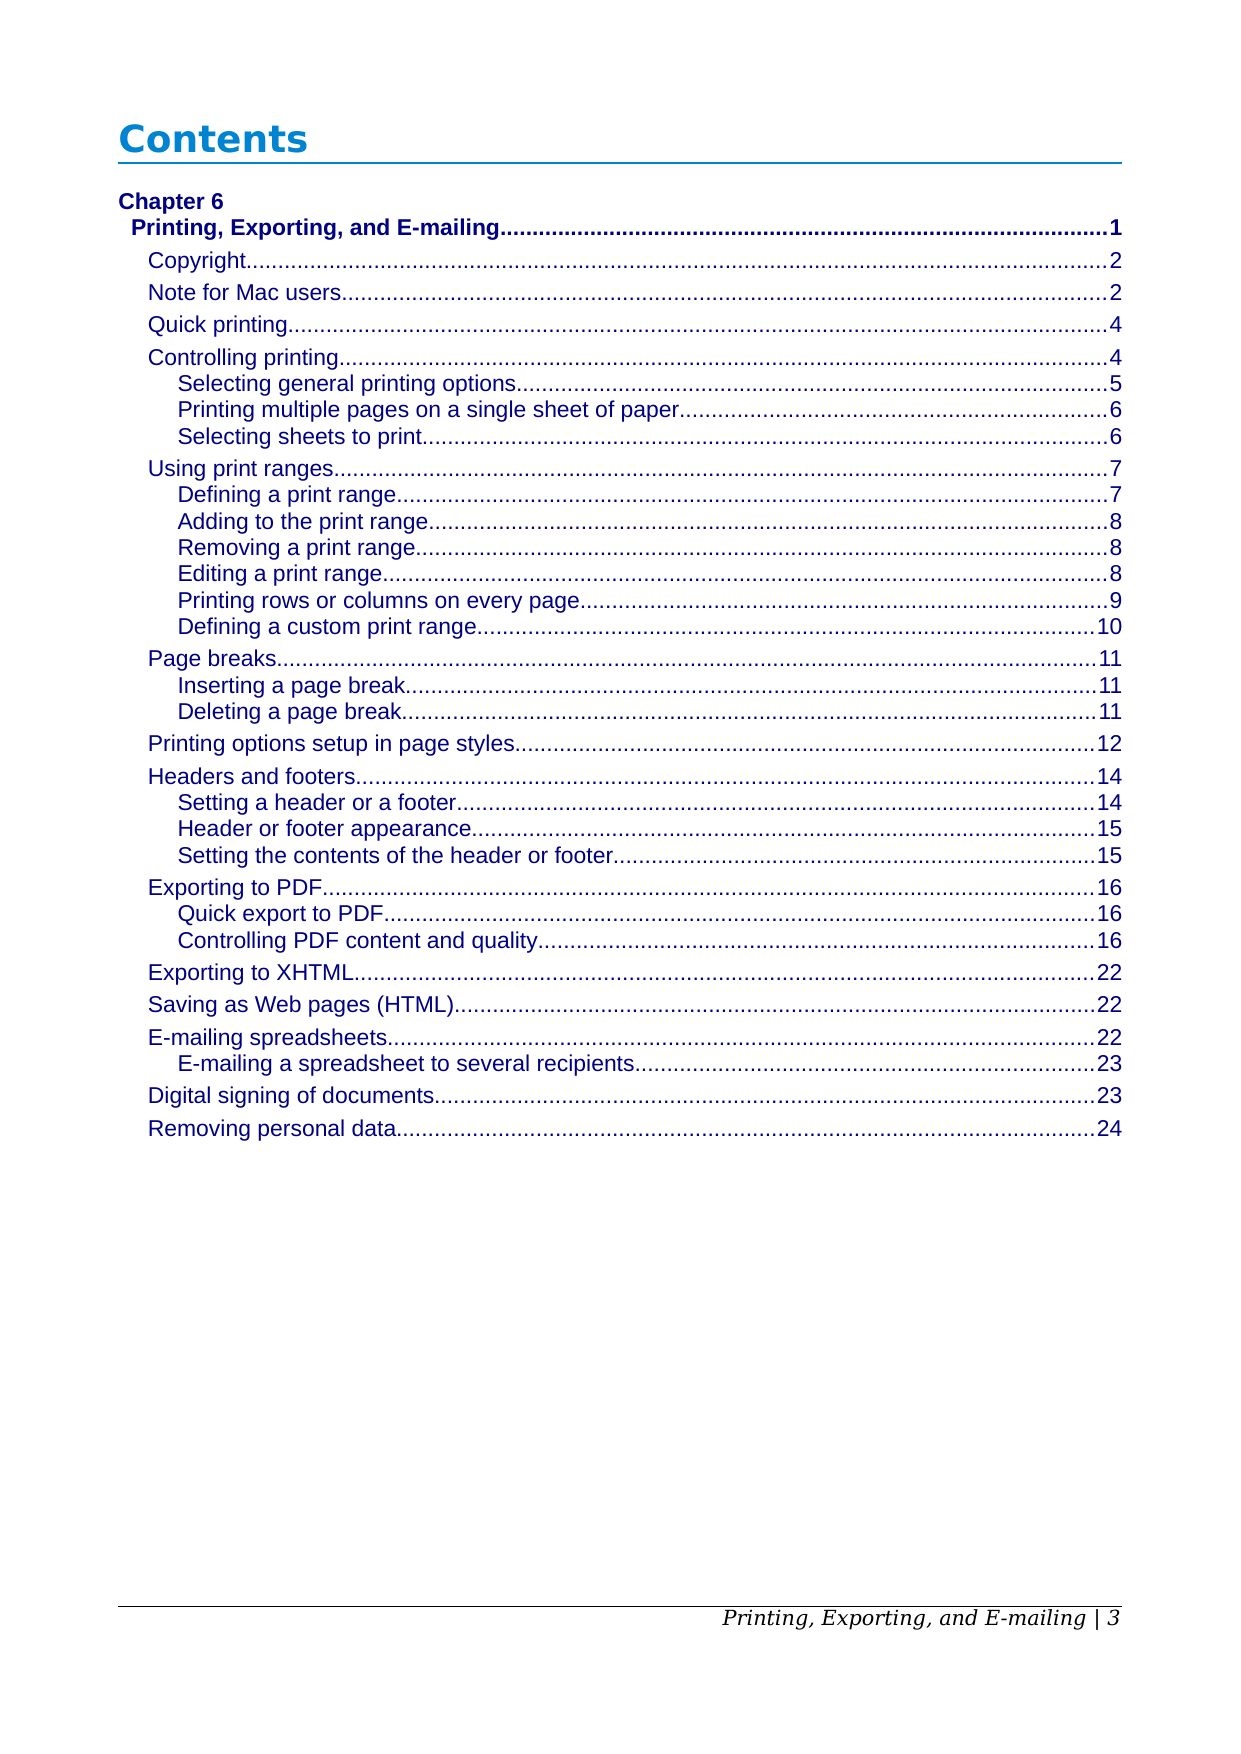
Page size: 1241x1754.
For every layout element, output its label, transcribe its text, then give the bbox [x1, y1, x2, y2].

text Selecting general printing options 5 [177, 370, 1122, 396]
text Defining a custom print range 10 [177, 613, 1122, 639]
text Removing a print range 8 [177, 534, 1122, 560]
text Quick printing 4 [148, 311, 1122, 338]
text Exporting to PDF 16 [148, 874, 1122, 900]
text Headers and footers 14 [148, 763, 1122, 789]
text E-mailing spreadsheets 22 [148, 1023, 1122, 1050]
text Selecting sheets to print 6 [177, 423, 1122, 449]
text Printing rows or columns on every page 9 [177, 587, 1122, 613]
text Setting a header or a footer 14 [177, 789, 1122, 815]
text Page breaks 11 [148, 645, 1122, 672]
text Contents [118, 118, 1122, 162]
text Note for Mac users 2 [148, 279, 1122, 305]
text Chapter 6 Printing, Exporting, and E-mailing 1 [118, 188, 1122, 241]
text Exporting to XHTML 22 [148, 959, 1122, 985]
text Digital signing of documents 23 [148, 1082, 1122, 1108]
text Printing multiple pages on a single sheet of paper 6 [177, 396, 1122, 423]
text Controlling printing 4 [148, 343, 1122, 370]
text Removing personal data 24 [148, 1114, 1122, 1141]
text Setting the contents of the header or footer 15 [177, 842, 1122, 868]
text Printing options setup in page styles 12 [148, 730, 1122, 757]
text Controlling PDF content and quality 16 [177, 927, 1122, 953]
text E-mailing a spreadsheet to several recipients 23 [177, 1050, 1122, 1076]
text Header or footer appearance 15 [177, 815, 1122, 842]
text Saving as Web pages (HTML) 22 [148, 991, 1122, 1018]
text Editing a print range 8 [177, 560, 1122, 587]
text Using print ranges 7 [148, 455, 1122, 481]
text Inserting a page break 11 [177, 672, 1122, 698]
text Adding to the print range 8 [177, 508, 1122, 534]
text Quick export to PDF 16 [177, 900, 1122, 927]
text Copyright 2 [148, 247, 1122, 273]
text Defining a print range 7 [177, 481, 1122, 508]
text Deleting a page break 11 [177, 698, 1122, 724]
